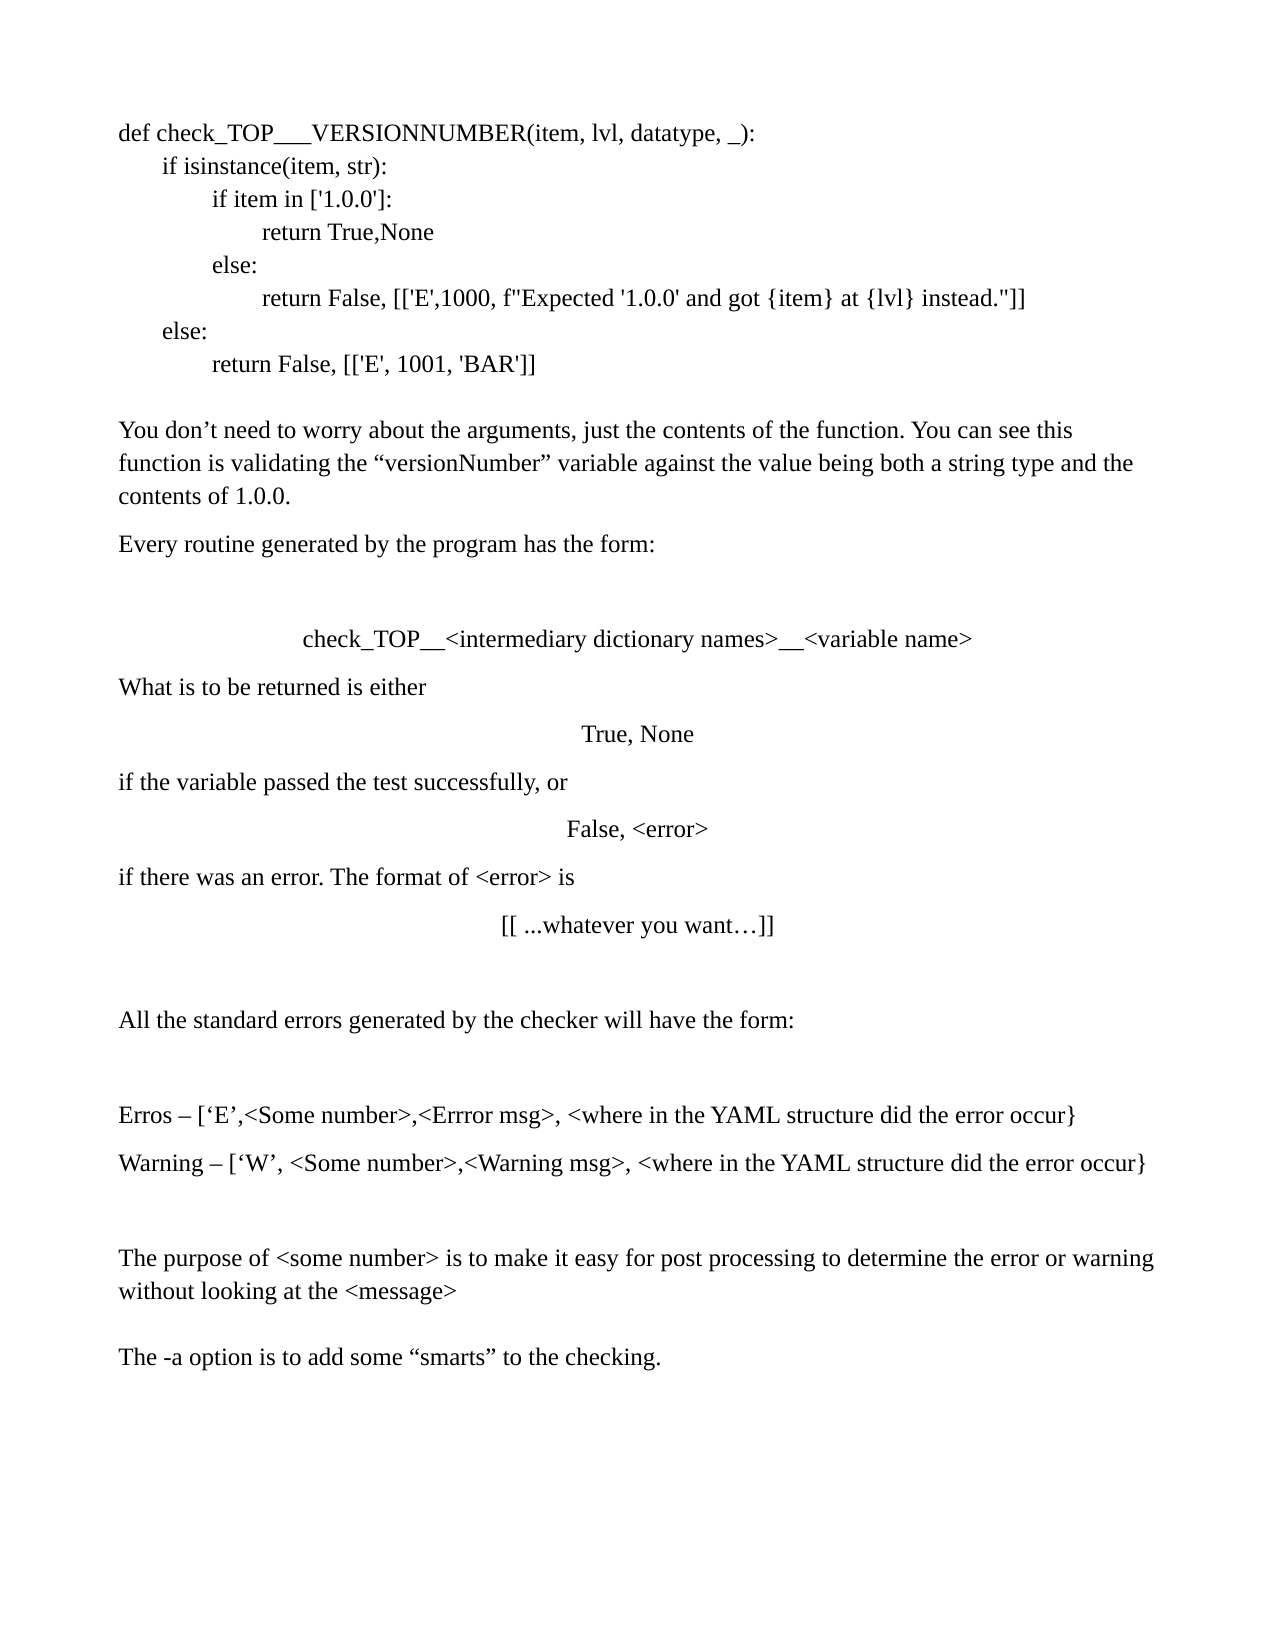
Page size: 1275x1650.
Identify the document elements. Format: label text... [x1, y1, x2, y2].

text All the standard errors generated by the checker will have the form: [118, 1005, 1157, 1034]
text True, None [118, 719, 1157, 748]
text What is to be returned is either [118, 672, 1157, 701]
text Every routine generated by the program has the form: [118, 529, 1157, 558]
text if the variable passed the test successfully, or [118, 767, 1157, 796]
text Erros – [‘E’,<Some number>,<Errror msg>, <where in the YAML structure did the error occur} [118, 1100, 1157, 1129]
text The purpose of <some number> is to make it easy for post processing to determine the error or warning without looking at the <message> The -a option is to add some “smarts” to the checking. [118, 1243, 1157, 1371]
text check_TOP__<intermediary dictionary names>__<variable name> [118, 624, 1157, 653]
text False, <error> [118, 814, 1157, 843]
text def check_TOP___VERSIONNUMBER(item, lvl, datatype, _): if isinstance(item, str): if item in ['1.0.0']: return True,None else: return False, [['E',1000, f"Expected '1.0.0' and got {item} at {lvl} instead."]] else: return False, [['E', 1001, 'BAR']] You don’t need to worry about the arguments, just the contents of the function. You can see this function is validating the “versionNumber” variable against the value being both a string type and the contents of 1.0.0. [118, 118, 1157, 510]
text if there was an error. The format of <error> is [118, 862, 1157, 891]
text [[ ...whatever you want…]] [118, 910, 1157, 938]
text Warning – [‘W’, <Some number>,<Warning msg>, <where in the YAML structure did the error occur} [118, 1148, 1157, 1177]
